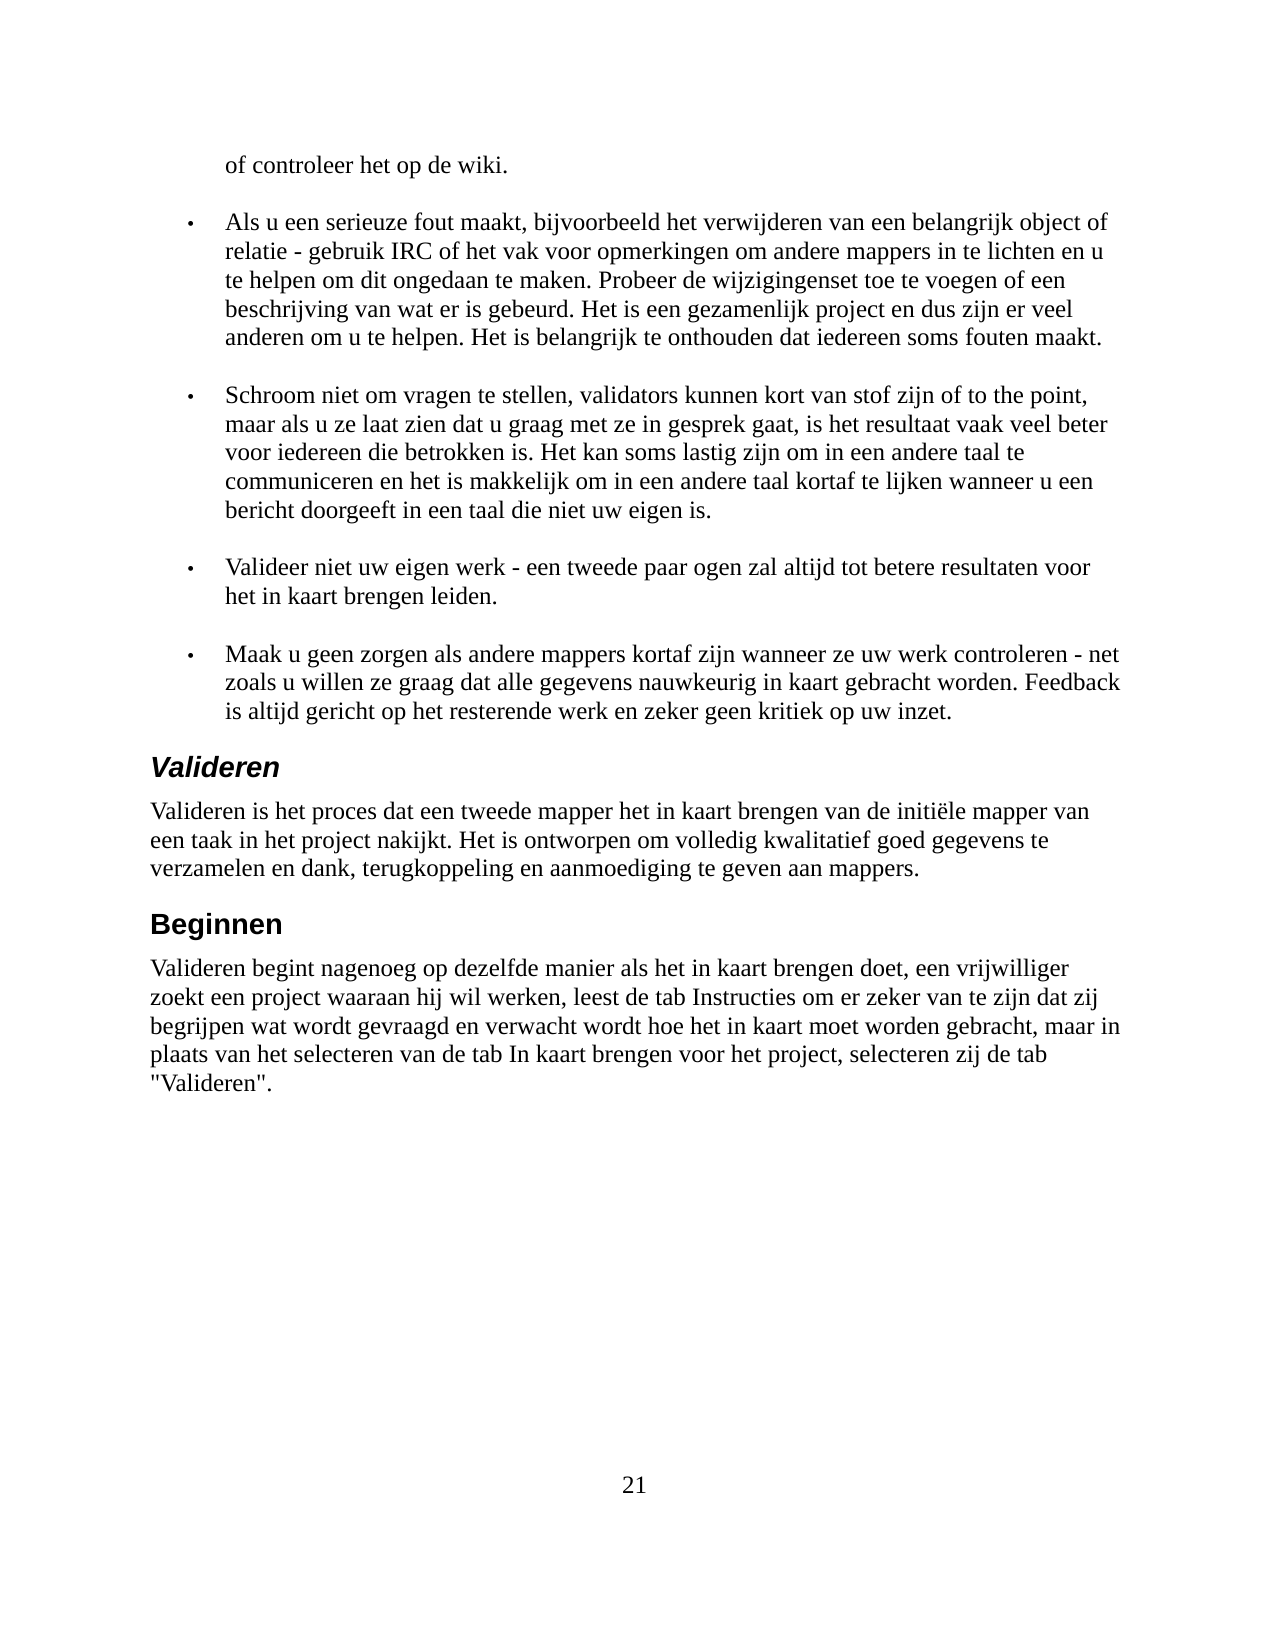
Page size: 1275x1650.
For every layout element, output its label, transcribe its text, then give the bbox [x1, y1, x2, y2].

list Schroom niet om vragen te stellen, validators kunnen kort van stof zijn of to the point, maar als u ze laat zien dat u graag met ze in gesprek gaat, is het resultaat vaak veel beter voor iedereen die betrokken is. Het kan soms lastig zijn om in een andere taal te communiceren en het is makkelijk om in een andere taal kortaf te lijken wanneer u een bericht doorgeeft in een taal die niet uw eigen is. [187, 380, 1125, 552]
list Als u een serieuze fout maakt, bijvoorbeeld het verwijderen van een belangrijk object of relatie - gebruik IRC of het vak voor opmerkingen om andere mappers in te lichten en u te helpen om dit ongedaan te maken. Probeer de wijzigingenset toe te voegen of een beschrijving van wat er is gebeurd. Het is een gezamenlijk project en dus zijn er veel anderen om u te helpen. Het is belangrijk te onthouden dat iedereen soms fouten maakt. [187, 207, 1125, 380]
list of controleer het op de wiki. [187, 150, 1125, 207]
text Valideren is het proces dat een tweede mapper het in kaart brengen van de initiële mapper van een taak in het project nakijkt. Het is ontworpen om volledig kwalitatief goed gegevens te verzamelen en dank, terugkoppeling en aanmoediging te geven aan mappers. [150, 796, 1125, 882]
text Valideren begint nagenoeg op dezelfde manier als het in kaart brengen doet, een vrijwilliger zoekt een project waaraan hij wil werken, leest de tab Instructies om er zeker van te zijn dat zij begrijpen wat wordt gevraagd en verwacht wordt hoe het in kaart moet worden gebracht, maar in plaats van het selecteren van de tab In kaart brengen voor het project, selecteren zij de tab "Valideren". [150, 953, 1125, 1097]
list Maak u geen zorgen als andere mappers kortaf zijn wanneer ze uw werk controleren - net zoals u willen ze graag dat alle gegevens nauwkeurig in kaart gebracht worden. Feedback is altijd gericht op het resterende werk en zeker geen kritiek op uw inzet. [187, 639, 1125, 725]
subtitle Beginnen [150, 907, 1125, 941]
list Valideer niet uw eigen werk - een tweede paar ogen zal altijd tot betere resultaten voor het in kaart brengen leiden. [187, 552, 1125, 639]
subtitle Valideren [150, 750, 1125, 783]
